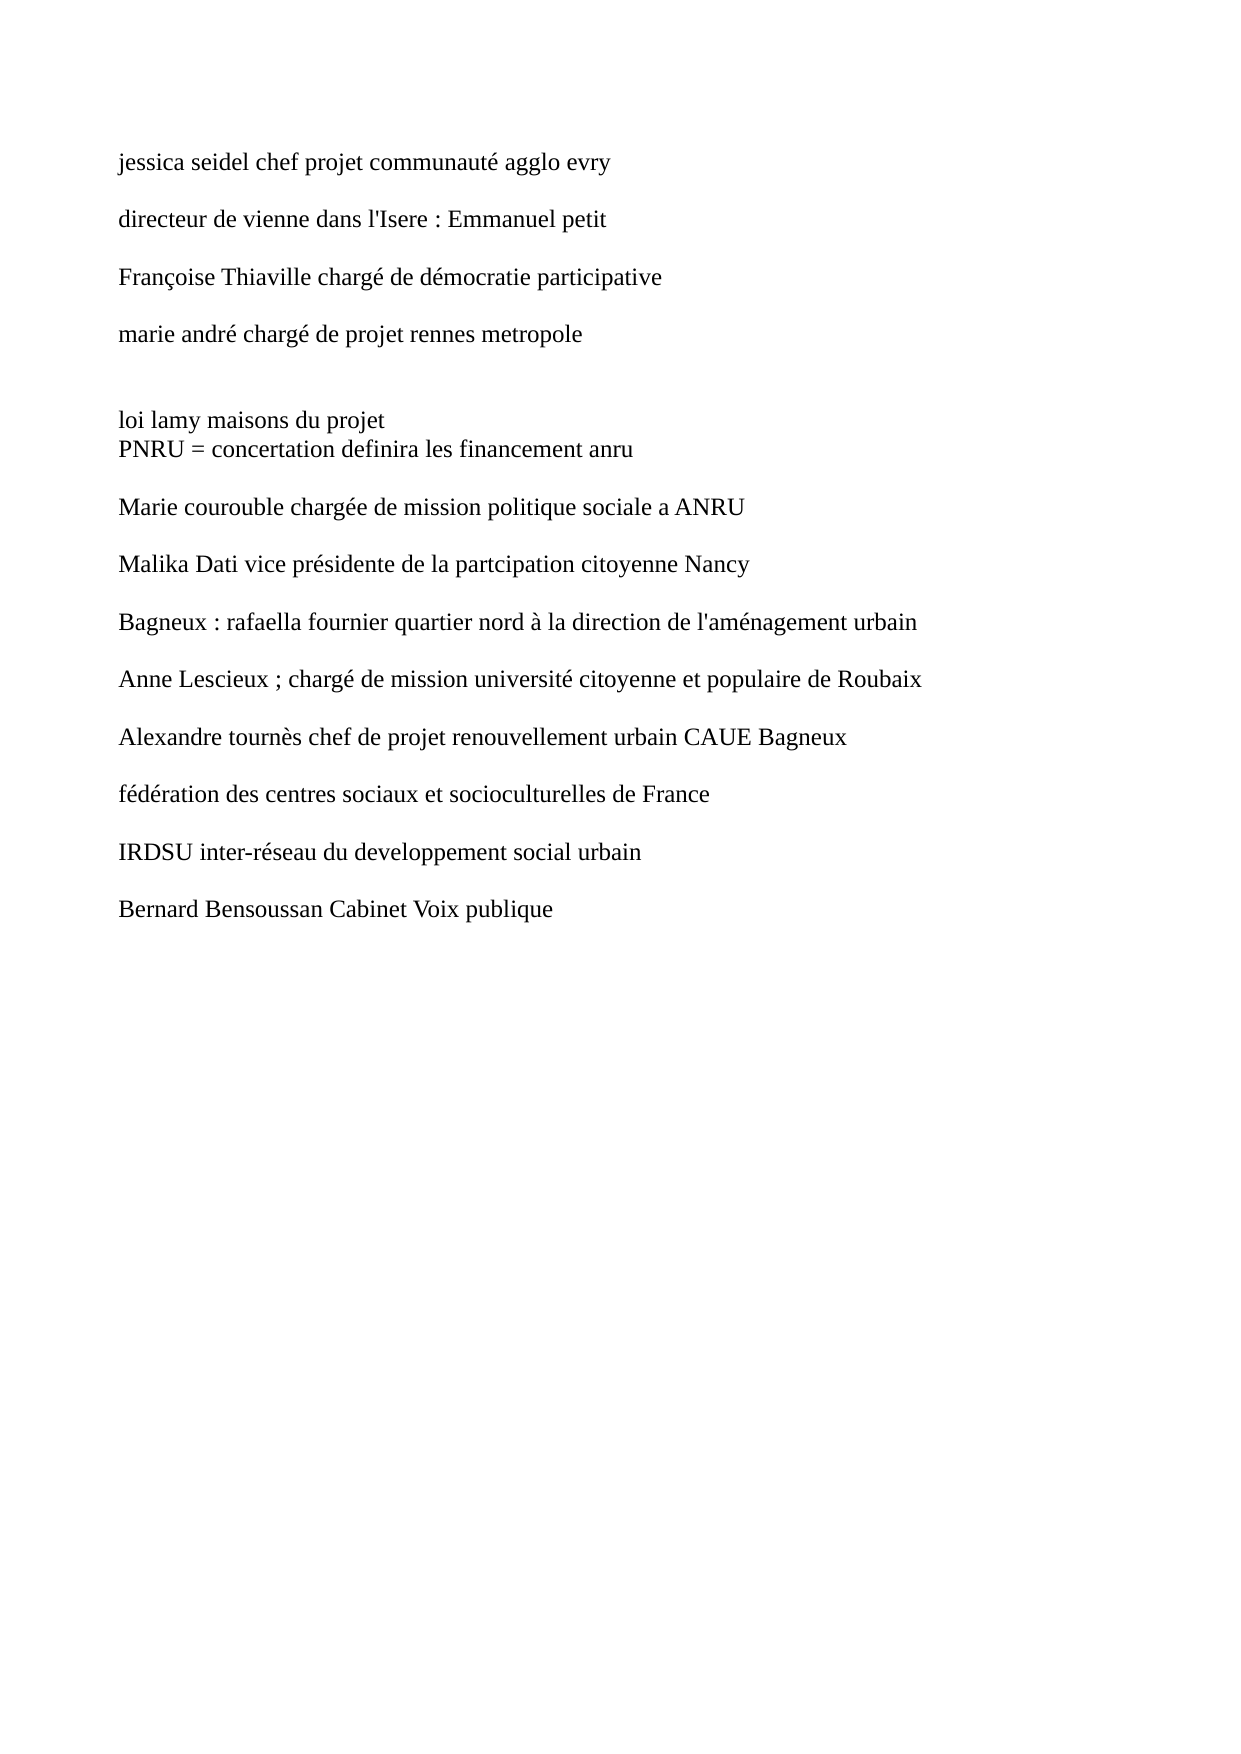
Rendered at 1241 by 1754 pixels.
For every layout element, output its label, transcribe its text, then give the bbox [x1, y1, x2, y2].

text Marie courouble chargée de mission politique sociale a ANRU [118, 492, 1122, 521]
text directeur de vienne dans l'Isere : Emmanuel petit [118, 204, 1122, 233]
text Alexandre tournès chef de projet renouvellement urbain CAUE Bagneux [118, 722, 1122, 751]
text PNRU = concertation definira les financement anru [118, 434, 1122, 463]
text Anne Lescieux ; chargé de mission université citoyenne et populaire de Roubaix [118, 664, 1122, 693]
text Malika Dati vice présidente de la partcipation citoyenne Nancy [118, 549, 1122, 578]
text loi lamy maisons du projet [118, 406, 1122, 434]
text IRDSU inter-réseau du developpement social urbain [118, 837, 1122, 866]
text Bernard Bensoussan Cabinet Voix publique [118, 894, 1122, 923]
text marie andré chargé de projet rennes metropole [118, 319, 1122, 348]
text jessica seidel chef projet communauté agglo evry [118, 147, 1122, 176]
text Bagneux : rafaella fournier quartier nord à la direction de l'aménagement urbain [118, 607, 1122, 636]
text fédération des centres sociaux et socioculturelles de France [118, 779, 1122, 808]
text Françoise Thiaville chargé de démocratie participative [118, 262, 1122, 291]
